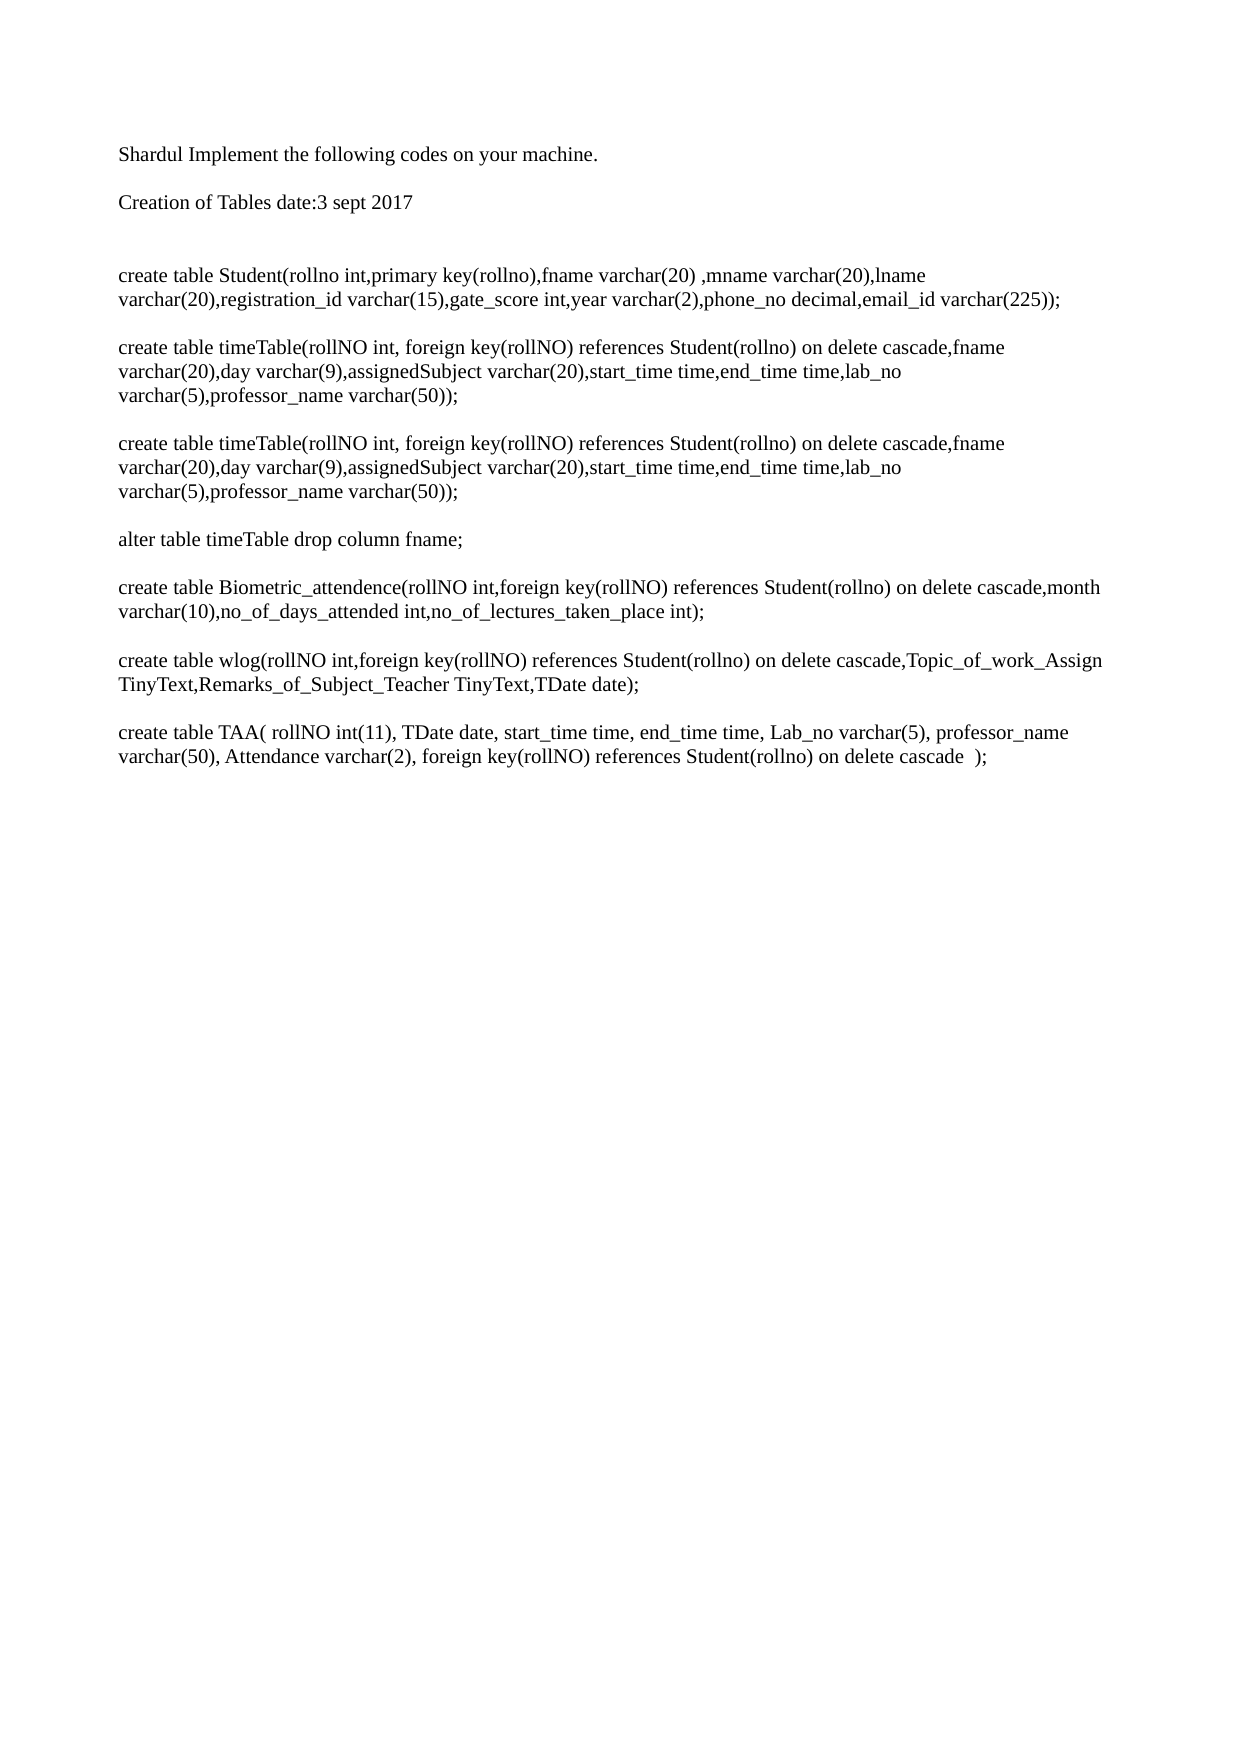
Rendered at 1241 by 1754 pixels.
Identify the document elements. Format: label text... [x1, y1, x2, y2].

text create table timeTable(rollNO int, foreign key(rollNO) references Student(rollno) on delete cascade,fname varchar(20),day varchar(9),assignedSubject varchar(20),start_time time,end_time time,lab_no varchar(5),professor_name varchar(50)); [118, 431, 1122, 503]
text create table Student(rollno int,primary key(rollno),fname varchar(20) ,mname varchar(20),lname varchar(20),registration_id varchar(15),gate_score int,year varchar(2),phone_no decimal,email_id varchar(225)); [118, 262, 1122, 311]
text alter table timeTable drop column fname; [118, 527, 1122, 551]
text create table Biometric_attendence(rollNO int,foreign key(rollNO) references Student(rollno) on delete cascade,month varchar(10),no_of_days_attended int,no_of_lectures_taken_place int); [118, 575, 1122, 623]
text Creation of Tables date:3 sept 2017 [118, 190, 1122, 214]
text create table timeTable(rollNO int, foreign key(rollNO) references Student(rollno) on delete cascade,fname varchar(20),day varchar(9),assignedSubject varchar(20),start_time time,end_time time,lab_no varchar(5),professor_name varchar(50)); [118, 335, 1122, 407]
text create table wlog(rollNO int,foreign key(rollNO) references Student(rollno) on delete cascade,Topic_of_work_Assign TinyText,Remarks_of_Subject_Teacher TinyText,TDate date); [118, 647, 1122, 696]
text create table TAA( rollNO int(11), TDate date, start_time time, end_time time, Lab_no varchar(5), professor_name varchar(50), Attendance varchar(2), foreign key(rollNO) references Student(rollno) on delete cascade ); [118, 720, 1122, 768]
text Shardul Implement the following codes on your machine. [118, 142, 1122, 166]
